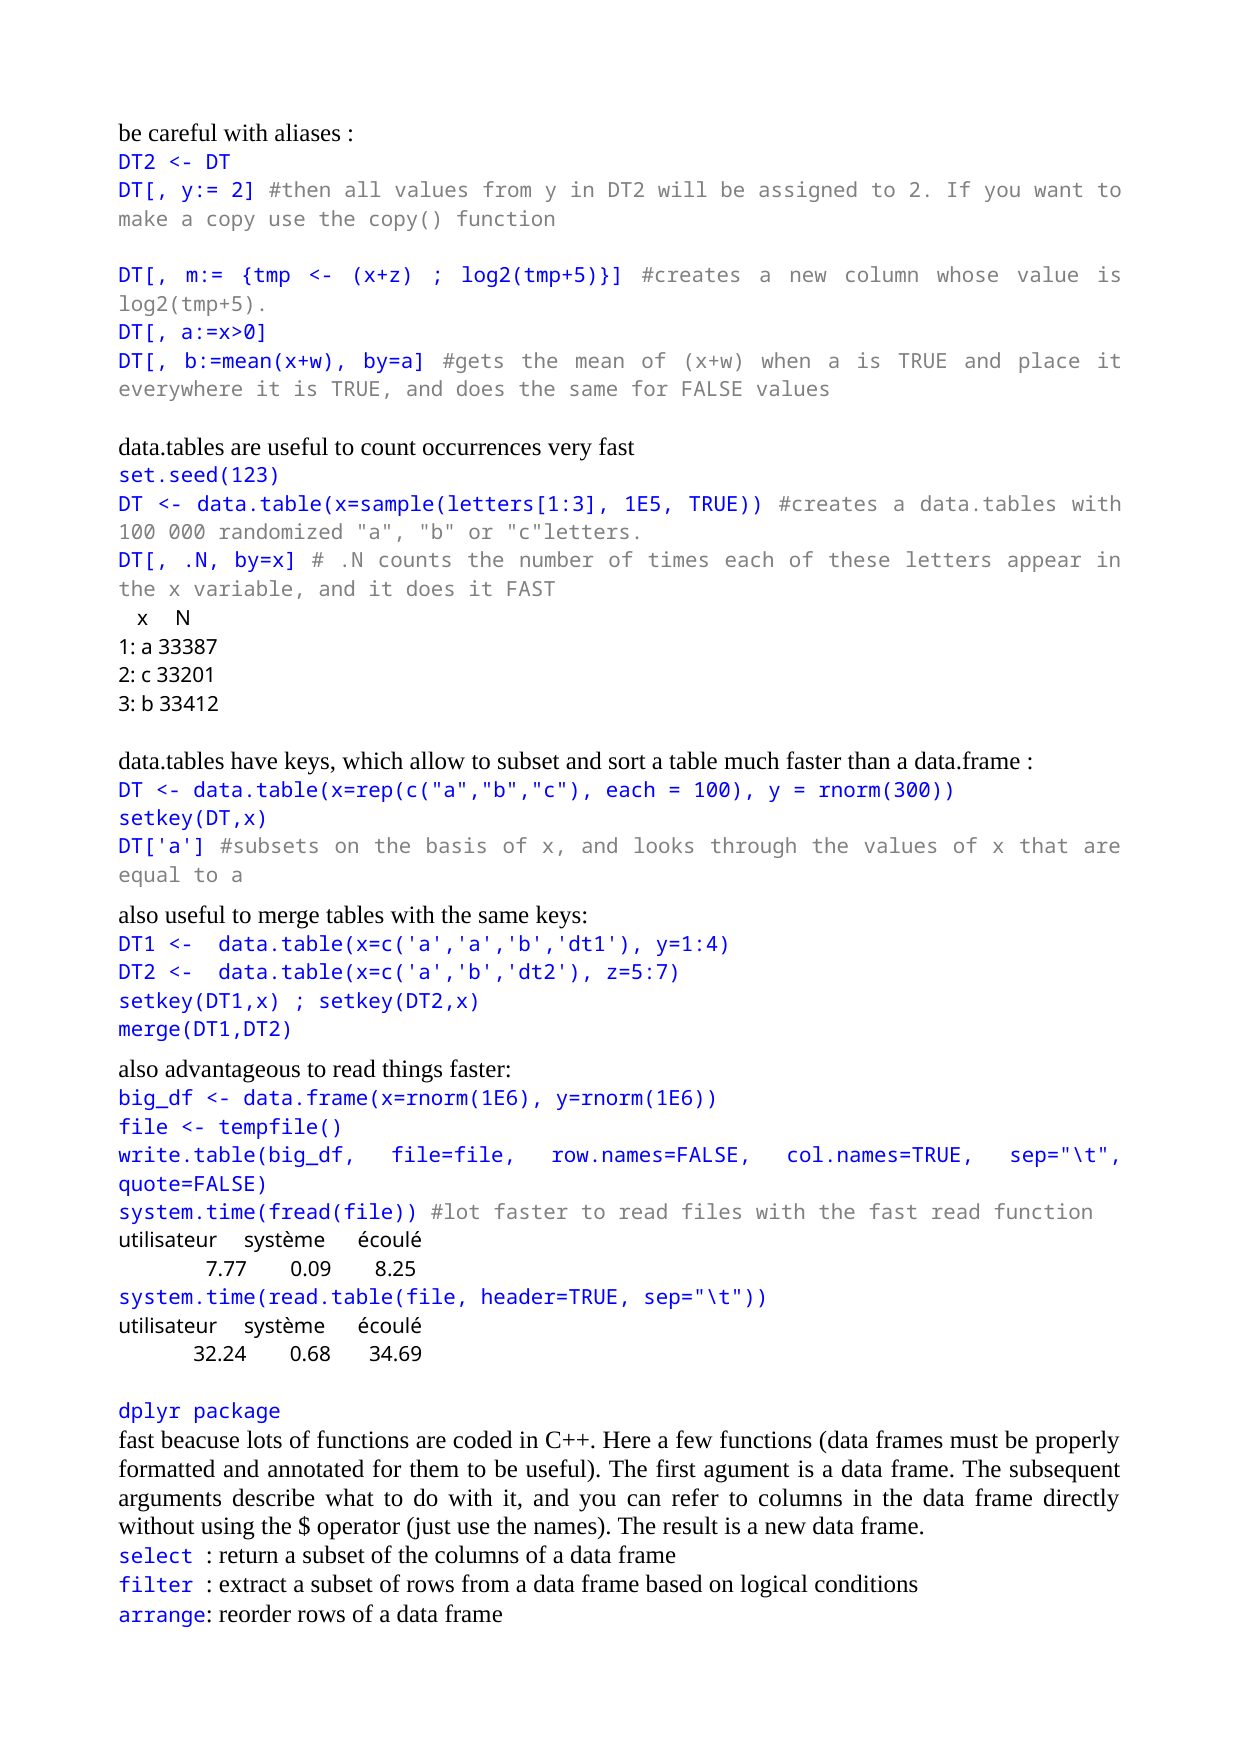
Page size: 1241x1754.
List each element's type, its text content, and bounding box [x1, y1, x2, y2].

text 32.24 0.68 34.69 [118, 1339, 1122, 1368]
text 7.77 0.09 8.25 [118, 1254, 1122, 1282]
text dplyr package [118, 1397, 1122, 1425]
text x N [118, 602, 1122, 632]
text write.table(big_df, file=file, row.names=FALSE, col.names=TRUE, sep="\t", quote=FALSE) [118, 1140, 1122, 1197]
text DT[, b:=mean(x+w), by=a] #gets the mean of (x+w) when a is TRUE and place it everywhere it is TRUE, and does the same for FALSE values [118, 346, 1122, 403]
text set.seed(123) [118, 460, 1122, 489]
text DT[, a:=x>0] [118, 317, 1122, 346]
text setkey(DT1,x) ; setkey(DT2,x) [118, 986, 1122, 1014]
text also useful to merge tables with the same keys: [118, 900, 1122, 929]
text DT2 <- data.table(x=c('a','b','dt2'), z=5:7) [118, 957, 1122, 986]
text merge(DT1,DT2) [118, 1014, 1122, 1043]
text 2: c 33201 [118, 660, 1122, 689]
text file <- tempfile() [118, 1112, 1122, 1140]
text DT[, .N, by=x] # .N counts the number of times each of these letters appear in the x variable, and it does it FAST [118, 546, 1122, 602]
text big_df <- data.frame(x=rnorm(1E6), y=rnorm(1E6)) [118, 1083, 1122, 1112]
text data.tables have keys, which allow to subset and sort a table much faster than a data.frame : [118, 746, 1122, 775]
text filter : extract a subset of rows from a data frame based on logical conditions [118, 1569, 1122, 1599]
text setkey(DT,x) [118, 803, 1122, 832]
text DT[, y:= 2] #then all values from y in DT2 will be assigned to 2. If you want to make a copy use the copy() function [118, 175, 1122, 232]
text select : return a subset of the columns of a data frame [118, 1540, 1122, 1569]
text data.tables are useful to count occurrences very fast [118, 432, 1122, 460]
text DT <- data.table(x=sample(letters[1:3], 1E5, TRUE)) #creates a data.tables with 100 000 randomized "a", "b" or "c"letters. [118, 489, 1122, 546]
text system.time(read.table(file, header=TRUE, sep="\t")) [118, 1282, 1122, 1311]
text DT <- data.table(x=rep(c("a","b","c"), each = 100), y = rnorm(300)) [118, 775, 1122, 803]
text system.time(fread(file)) #lot faster to read files with the fast read function [118, 1197, 1122, 1226]
text DT[, m:= {tmp <- (x+z) ; log2(tmp+5)}] #creates a new column whose value is log2(tmp+5). [118, 261, 1122, 317]
text 3: b 33412 [118, 689, 1122, 717]
text DT2 <- DT [118, 147, 1122, 175]
text 1: a 33387 [118, 632, 1122, 660]
text fast beacuse lots of functions are coded in C++. Here a few functions (data frames must be properly formatted and annotated for them to be useful). The first agument is a data frame. The subsequent arguments describe what to do with it, and you can refer to columns in the data frame directly without using the $ operator (just use the names). The result is a new data frame. [118, 1425, 1122, 1540]
text be careful with aliases : [118, 118, 1122, 147]
text utilisateur système écoulé [118, 1226, 1122, 1254]
text utilisateur système écoulé [118, 1311, 1122, 1339]
text DT1 <- data.table(x=c('a','a','b','dt1'), y=1:4) [118, 929, 1122, 957]
text DT['a'] #subsets on the basis of x, and looks through the values of x that are equal to a [118, 832, 1122, 888]
text arrange: reorder rows of a data frame [118, 1599, 1122, 1628]
text also advantageous to read things faster: [118, 1054, 1122, 1083]
